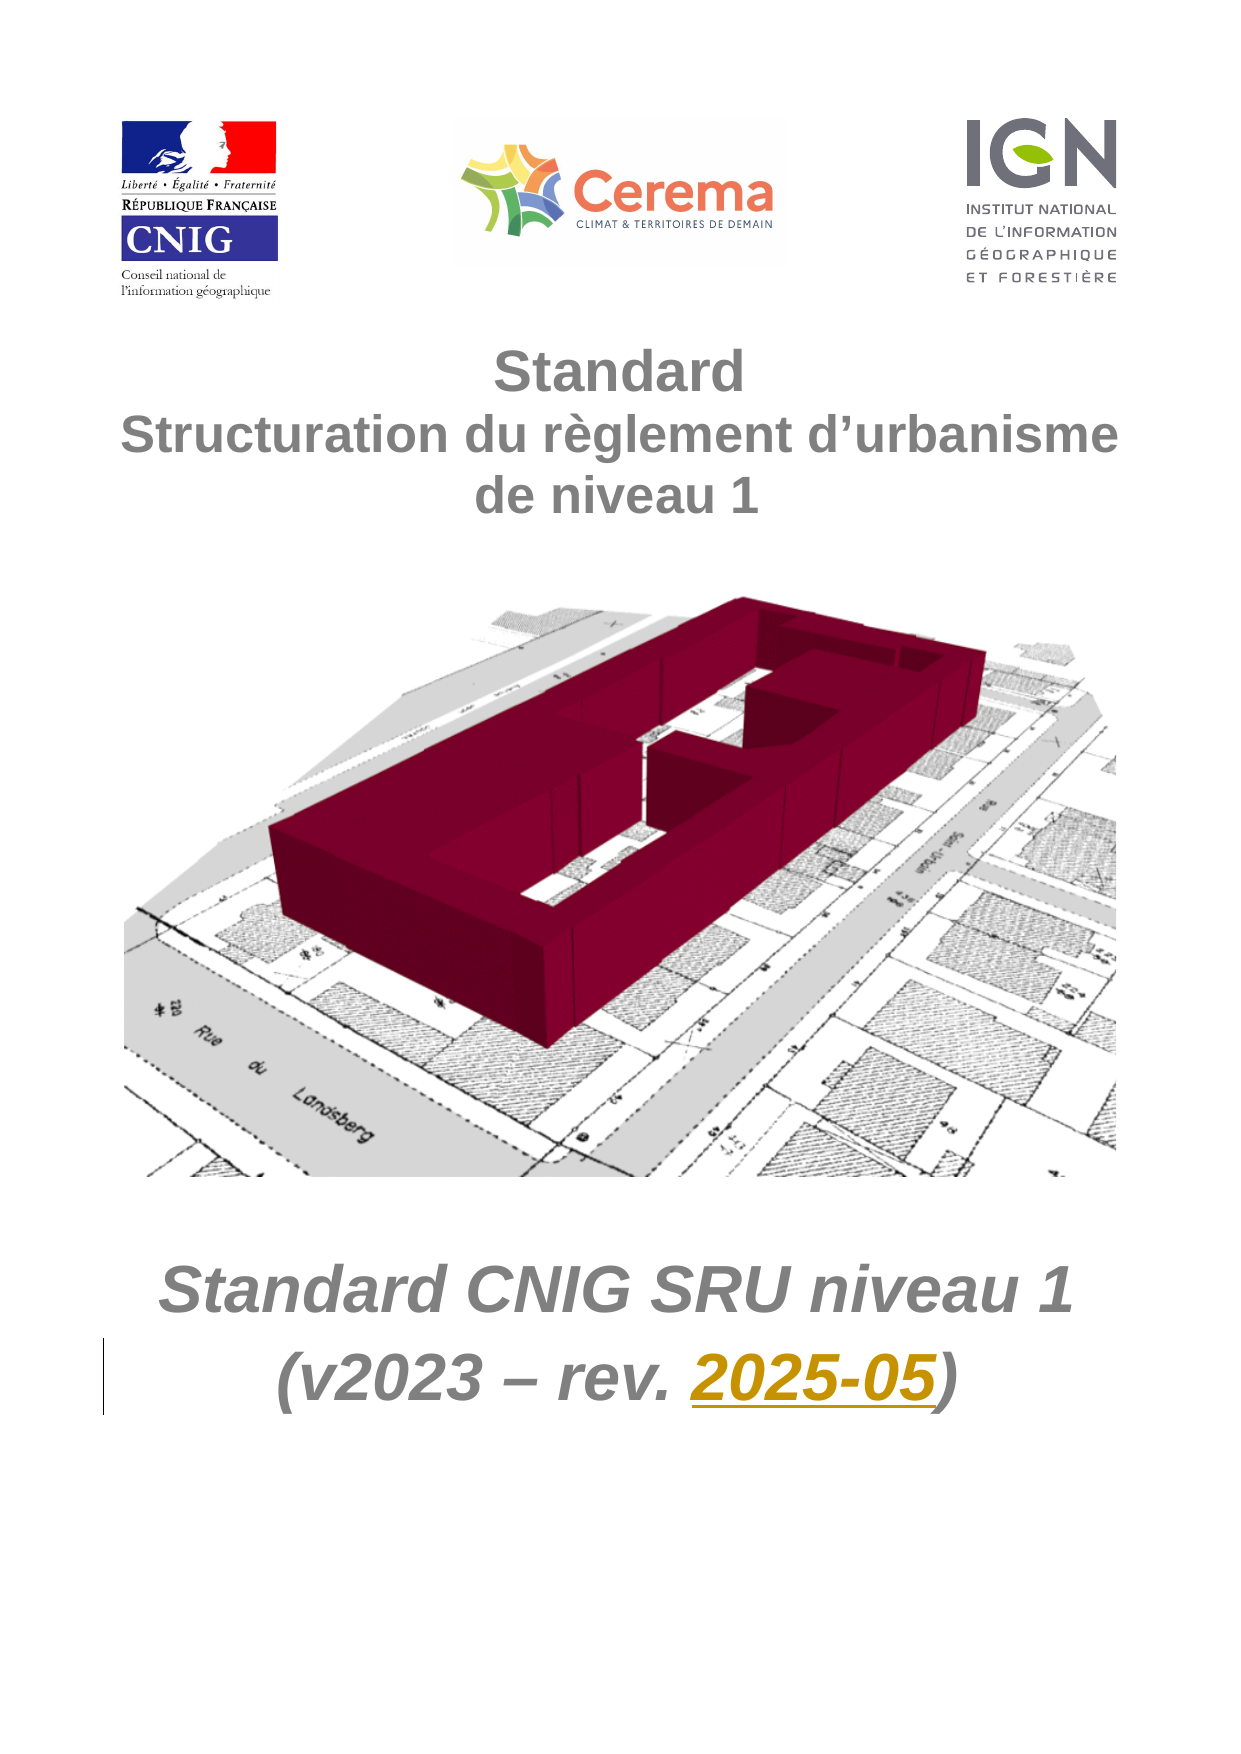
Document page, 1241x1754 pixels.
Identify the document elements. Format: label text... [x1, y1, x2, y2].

table_cell [118, 553, 1122, 1239]
picture [452, 118, 787, 267]
picture [118, 118, 280, 305]
table_header [118, 118, 452, 307]
table_cell Standard Structuration du règlement d’urbanisme de niveau 1 [118, 307, 1122, 553]
table_header [452, 267, 787, 307]
picture [124, 553, 1117, 1177]
table_header [787, 118, 1122, 307]
table_cell Standard CNIG SRU niveau 1 (v2023 – rev. 2025-05) [118, 1239, 1122, 1415]
